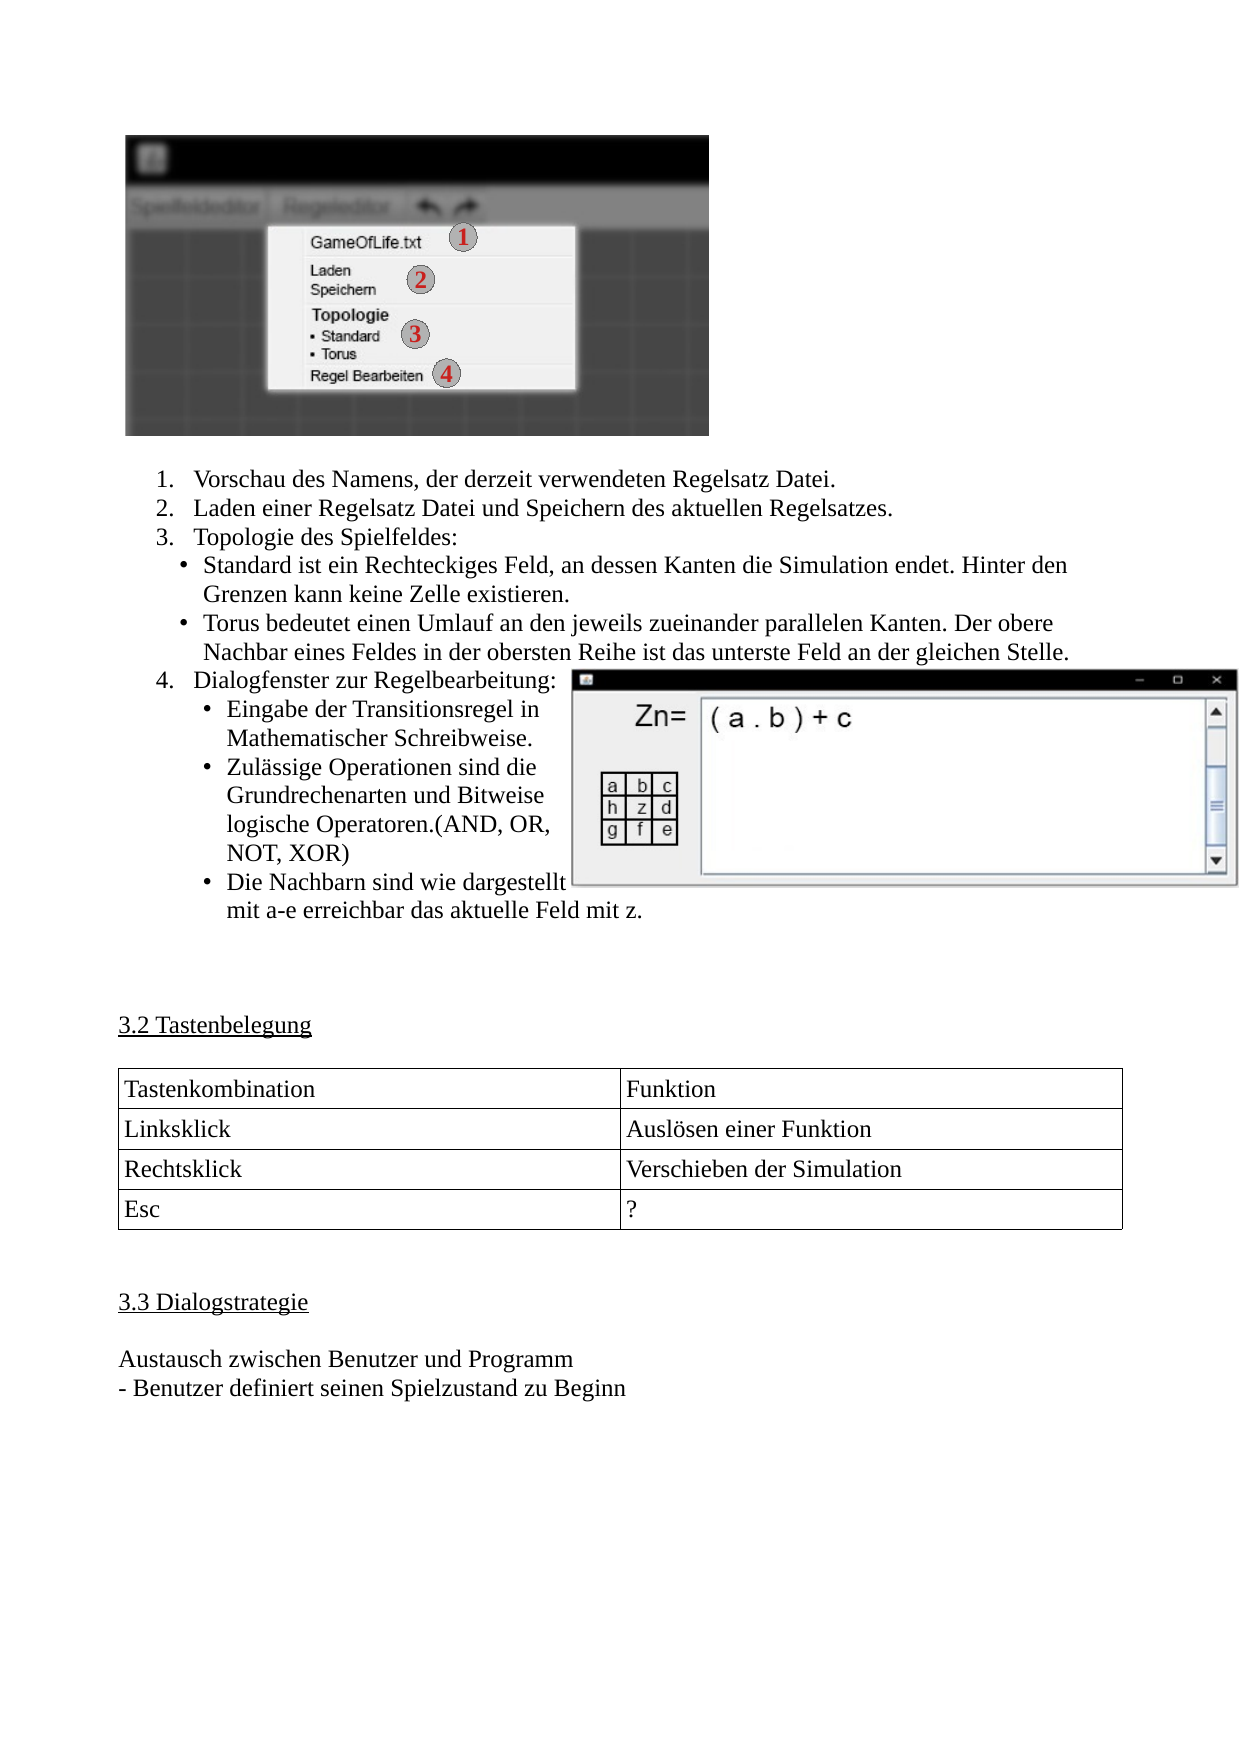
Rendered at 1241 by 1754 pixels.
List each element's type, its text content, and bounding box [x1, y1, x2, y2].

list Zulässige Operationen sind die Grundrechenarten und Bitweise logische Operatoren.(AND, OR, NOT, XOR) [203, 752, 571, 867]
picture [125, 135, 709, 436]
list Torus bedeutet einen Umlauf an den jeweils zueinander parallelen Kanten. Der obere Nachbar eines Feldes in der obersten Reihe ist das unterste Feld an der gleichen Stelle. [179, 608, 1122, 665]
list Standard ist ein Rechteckiges Feld, an dessen Kanten die Simulation endet. Hinter den Grenzen kann keine Zelle existieren. [179, 550, 1122, 608]
table_cell Rechtsklick [119, 1150, 620, 1189]
table_cell ? [621, 1190, 1122, 1229]
text 3.3 Dialogstrategie [118, 1287, 1122, 1315]
list Topologie des Spielfeldes: [156, 522, 1122, 550]
text - Benutzer definiert seinen Spielzustand zu Beginn [118, 1373, 1122, 1402]
list Vorschau des Namens, der derzeit verwendeten Regelsatz Datei. [156, 464, 1122, 493]
list Laden einer Regelsatz Datei und Speichern des aktuellen Regelsatzes. [156, 493, 1122, 522]
table_cell Auslösen einer Funktion [621, 1109, 1122, 1148]
list Dialogfenster zur Regelbearbeitung: [156, 665, 1122, 694]
table_header Funktion [621, 1069, 1122, 1108]
table_cell Verschieben der Simulation [621, 1150, 1122, 1189]
table_cell Linksklick [119, 1109, 620, 1148]
picture [571, 668, 1239, 888]
list Eingabe der Transitionsregel in Mathematischer Schreibweise. [203, 694, 571, 752]
text Austausch zwischen Benutzer und Programm [118, 1344, 1122, 1373]
table_cell Esc [119, 1190, 620, 1229]
list Die Nachbarn sind wie dargestellt mit a-e erreichbar das aktuelle Feld mit z. [203, 867, 1122, 924]
text 3.2 Tastenbelegung [118, 1010, 1122, 1039]
table_header Tastenkombination [119, 1069, 620, 1108]
